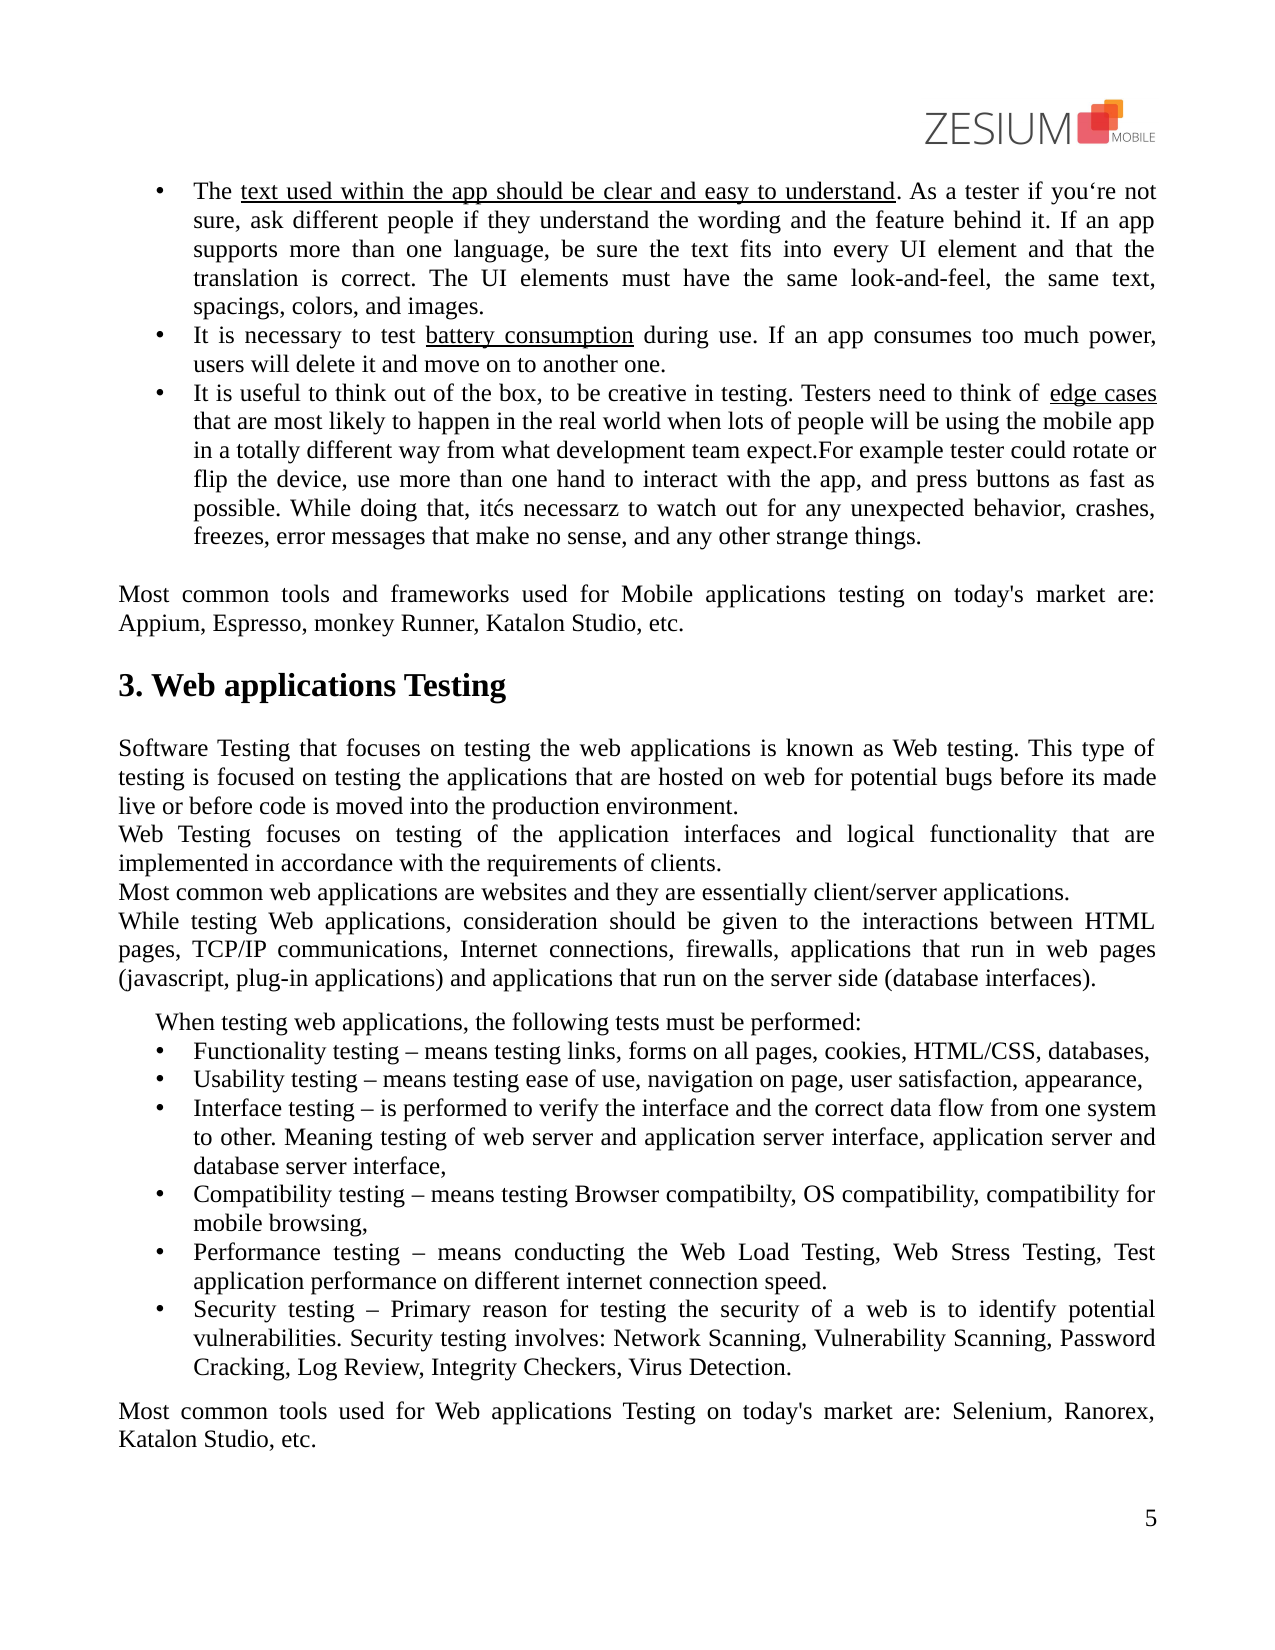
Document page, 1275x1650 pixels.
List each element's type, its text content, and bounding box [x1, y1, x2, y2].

list The text used within the app should be clear and easy to understand. As a tester if you‘re not sure, ask different people if they understand the wording and the feature behind it. If an app supports more than one language, be sure the text fits into every UI element and that the translation is correct. The UI elements must have the same look-and-feel, the same text, spacings, colors, and images. [156, 176, 1157, 320]
list Interface testing – is performed to verify the interface and the correct data flow from one system to other. Meaning testing of web server and application server interface, application server and database server interface, [156, 1093, 1157, 1179]
text While testing Web applications, consideration should be given to the interactions between HTML pages, TCP/IP communications, Internet connections, firewalls, applications that run in web pages (javascript, plug-in applications) and applications that run on the server side (database interfaces). [118, 906, 1157, 992]
text Most common tools and frameworks used for Mobile applications testing on today's market are: Appium, Espresso, monkey Runner, Katalon Studio, etc. [118, 579, 1157, 636]
list It is useful to think out of the box, to be creative in testing. Testers need to think of edge cases that are most likely to happen in the real world when lots of people will be using the mobile app in a totally different way from what development team expect.For example tester could rotate or flip the device, use more than one hand to interact with the app, and press buttons as fast as possible. While doing that, itćs necessarz to watch out for any unexpected behavior, crashes, freezes, error messages that make no sense, and any other strange things. [156, 378, 1157, 550]
text Software Testing that focuses on testing the web applications is known as Web testing. This type of testing is focused on testing the applications that are hosted on web for potential bugs before its made live or before code is moved into the production environment. [118, 733, 1157, 819]
text Most common web applications are websites and they are essentially client/server applications. [118, 877, 1157, 906]
text 3. Web applications Testing [118, 665, 1157, 703]
list Performance testing – means conducting the Web Load Testing, Web Stress Testing, Test application performance on different internet connection speed. [156, 1237, 1157, 1294]
list Usability testing – means testing ease of use, navigation on page, user satisfaction, appearance, [156, 1064, 1157, 1093]
list Security testing – Primary reason for testing the security of a web is to identify potential vulnerabilities. Security testing involves: Network Scanning, Vulnerability Scanning, Password Cracking, Log Review, Integrity Checkers, Virus Detection. [156, 1294, 1157, 1381]
list Compatibility testing – means testing Browser compatibilty, OS compatibility, compatibility for mobile browsing, [156, 1179, 1157, 1237]
text Web Testing focuses on testing of the application interfaces and logical functionality that are implemented in accordance with the requirements of clients. [118, 819, 1157, 877]
list It is necessary to test battery consumption during use. If an app consumes too much power, users will delete it and move on to another one. [156, 320, 1157, 378]
list Functionality testing – means testing links, forms on all pages, cookies, HTML/CSS, databases, [156, 1036, 1157, 1064]
picture [920, 98, 1160, 146]
text When testing web applications, the following tests must be performed: [118, 1007, 1157, 1036]
text Most common tools used for Web applications Testing on today's market are: Selenium, Ranorex, Katalon Studio, etc. [118, 1396, 1157, 1453]
